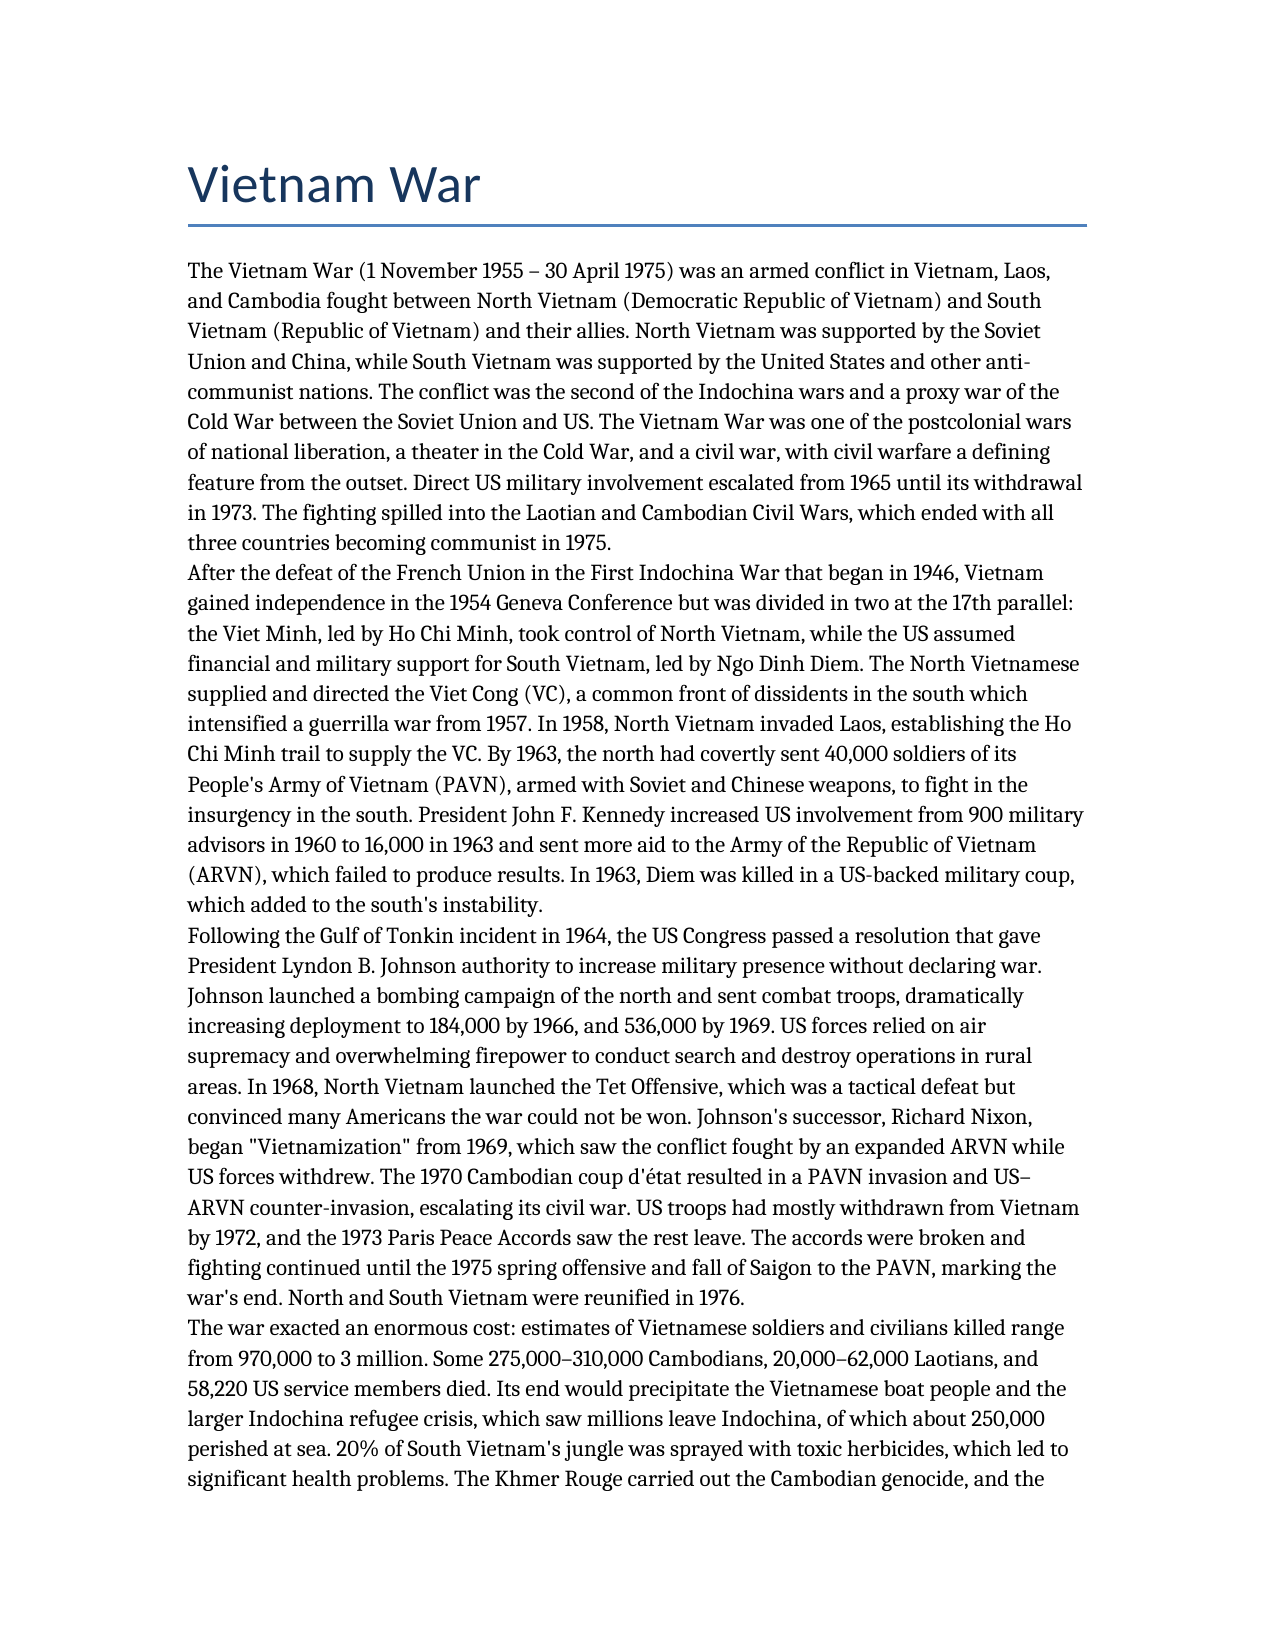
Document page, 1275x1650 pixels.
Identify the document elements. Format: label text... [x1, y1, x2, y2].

title Vietnam War [187, 150, 1087, 227]
text The Vietnam War (1 November 1955 – 30 April 1975) was an armed conflict in Vietnam, Laos, and Cambodia fought between North Vietnam (Democratic Republic of Vietnam) and South Vietnam (Republic of Vietnam) and their allies. North Vietnam was supported by the Soviet Union and China, while South Vietnam was supported by the United States and other anti-communist nations. The conflict was the second of the Indochina wars and a proxy war of the Cold War between the Soviet Union and US. The Vietnam War was one of the postcolonial wars of national liberation, a theater in the Cold War, and a civil war, with civil warfare a defining feature from the outset. Direct US military involvement escalated from 1965 until its withdrawal in 1973. The fighting spilled into the Laotian and Cambodian Civil Wars, which ended with all three countries becoming communist in 1975. After the defeat of the French Union in the First Indochina War that began in 1946, Vietnam gained independence in the 1954 Geneva Conference but was divided in two at the 17th parallel: the Viet Minh, led by Ho Chi Minh, took control of North Vietnam, while the US assumed financial and military support for South Vietnam, led by Ngo Dinh Diem. The North Vietnamese supplied and directed the Viet Cong (VC), a common front of dissidents in the south which intensified a guerrilla war from 1957. In 1958, North Vietnam invaded Laos, establishing the Ho Chi Minh trail to supply the VC. By 1963, the north had covertly sent 40,000 soldiers of its People's Army of Vietnam (PAVN), armed with Soviet and Chinese weapons, to fight in the insurgency in the south. President John F. Kennedy increased US involvement from 900 military advisors in 1960 to 16,000 in 1963 and sent more aid to the Army of the Republic of Vietnam (ARVN), which failed to produce results. In 1963, Diem was killed in a US-backed military coup, which added to the south's instability. Following the Gulf of Tonkin incident in 1964, the US Congress passed a resolution that gave President Lyndon B. Johnson authority to increase military presence without declaring war. Johnson launched a bombing campaign of the north and sent combat troops, dramatically increasing deployment to 184,000 by 1966, and 536,000 by 1969. US forces relied on air supremacy and overwhelming firepower to conduct search and destroy operations in rural areas. In 1968, North Vietnam launched the Tet Offensive, which was a tactical defeat but convinced many Americans the war could not be won. Johnson's successor, Richard Nixon, began "Vietnamization" from 1969, which saw the conflict fought by an expanded ARVN while US forces withdrew. The 1970 Cambodian coup d'état resulted in a PAVN invasion and US–ARVN counter-invasion, escalating its civil war. US troops had mostly withdrawn from Vietnam by 1972, and the 1973 Paris Peace Accords saw the rest leave. The accords were broken and fighting continued until the 1975 spring offensive and fall of Saigon to the PAVN, marking the war's end. North and South Vietnam were reunified in 1976. The war exacted an enormous cost: estimates of Vietnamese soldiers and civilians killed range from 970,000 to 3 million. Some 275,000–310,000 Cambodians, 20,000–62,000 Laotians, and 58,220 US service members died. Its end would precipitate the Vietnamese boat people and the larger Indochina refugee crisis, which saw millions leave Indochina, of which about 250,000 perished at sea. 20% of South Vietnam's jungle was sprayed with toxic herbicides, which led to significant health problems. The Khmer Rouge carried out the Cambodian genocide, and the [187, 258, 1087, 1492]
